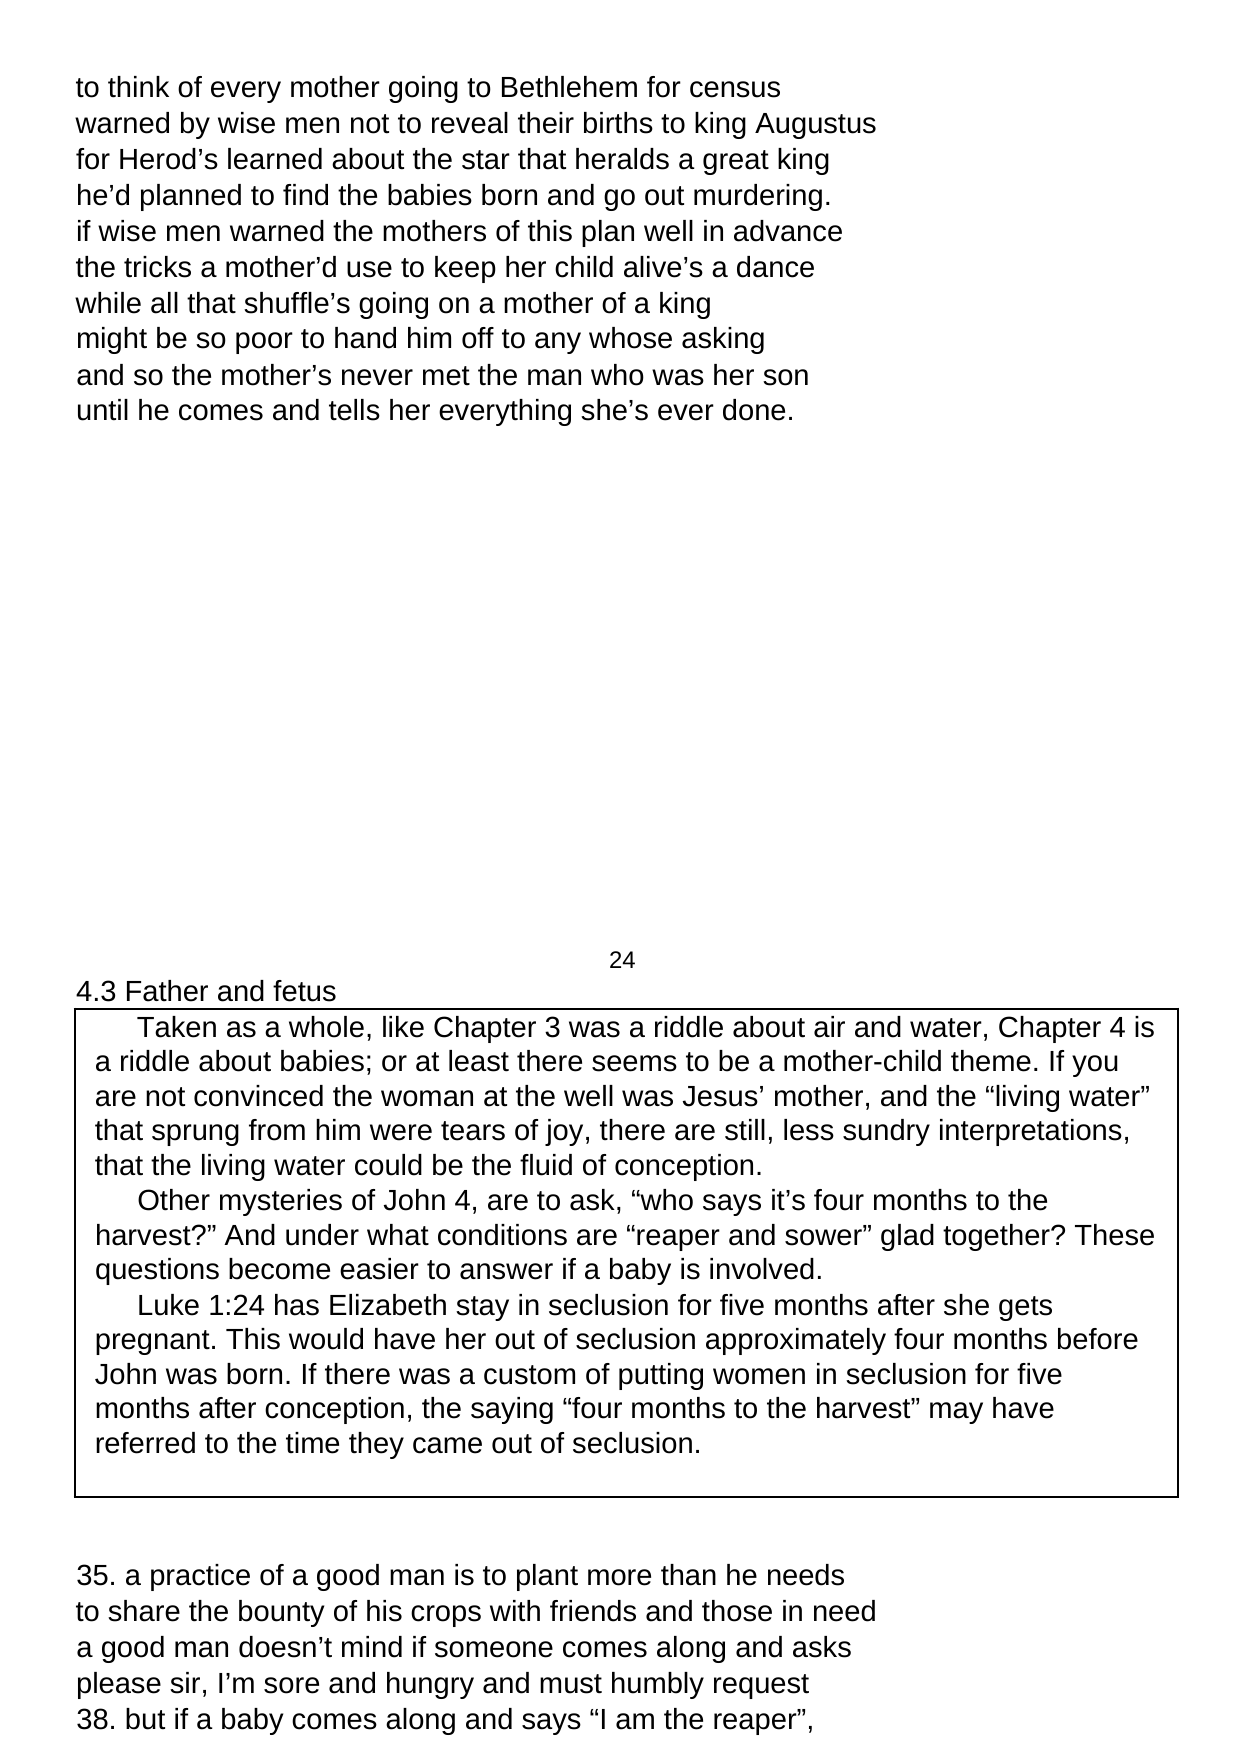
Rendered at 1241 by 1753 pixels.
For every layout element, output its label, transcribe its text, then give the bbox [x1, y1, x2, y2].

text 38. but if a baby comes along and says “I am the reaper”, [76, 1702, 1178, 1735]
text 35. a practice of a good man is to plant more than he needs [76, 1558, 1178, 1592]
text might be so poor to hand him off to any whose asking [76, 322, 1178, 355]
text the tricks a mother’d use to keep her child alive’s a dance [75, 250, 1178, 283]
text warned by wise men not to reveal their births to king Augustus [75, 106, 1178, 139]
text for Herod’s learned about the star that heralds a great king [76, 142, 1178, 175]
text if wise men warned the mothers of this plan well in advance [76, 214, 1178, 247]
text and so the mother’s never met the man who was her son [76, 357, 1178, 391]
text a good man doesn’t mind if someone comes along and asks [76, 1630, 1178, 1663]
text until he comes and tells her everything she’s ever done. [76, 393, 1178, 427]
text 24 [609, 946, 1178, 974]
text please sir, I’m sore and hungry and must humbly request [76, 1666, 1178, 1699]
text he’d planned to find the babies born and go out murdering. [76, 178, 1178, 211]
text 4.3 Father and fetus [76, 974, 1178, 1007]
text to share the bounty of his crops with friends and those in need [75, 1594, 1178, 1628]
text to think of every mother going to Bethlehem for census [75, 70, 1178, 103]
table_header Taken as a whole, like Chapter 3 was a riddle about air and water, Chapter 4 is a riddle about babies; or at least there seems to be a mother-child theme. If you are not convinced the woman at the well was Jesus’ mother, and the “living water” that sprung from him were tears of joy, there are still, less sundry interpretations, that the living water could be the fluid of conception. Other mysteries of John 4, are to ask, “who says it’s four months to the harvest?” And under what conditions are “reaper and sower” glad together? These questions become easier to answer if a baby is involved. Luke 1:24 has Elizabeth stay in seclusion for five months after she gets pregnant. This would have her out of seclusion approximately four months before John was born. If there was a custom of putting women in seclusion for five months after conception, the saying “four months to the harvest” may have referred to the time they came out of seclusion. [76, 1010, 1177, 1496]
text while all that shuffle’s going on a mother of a king [75, 286, 1178, 319]
